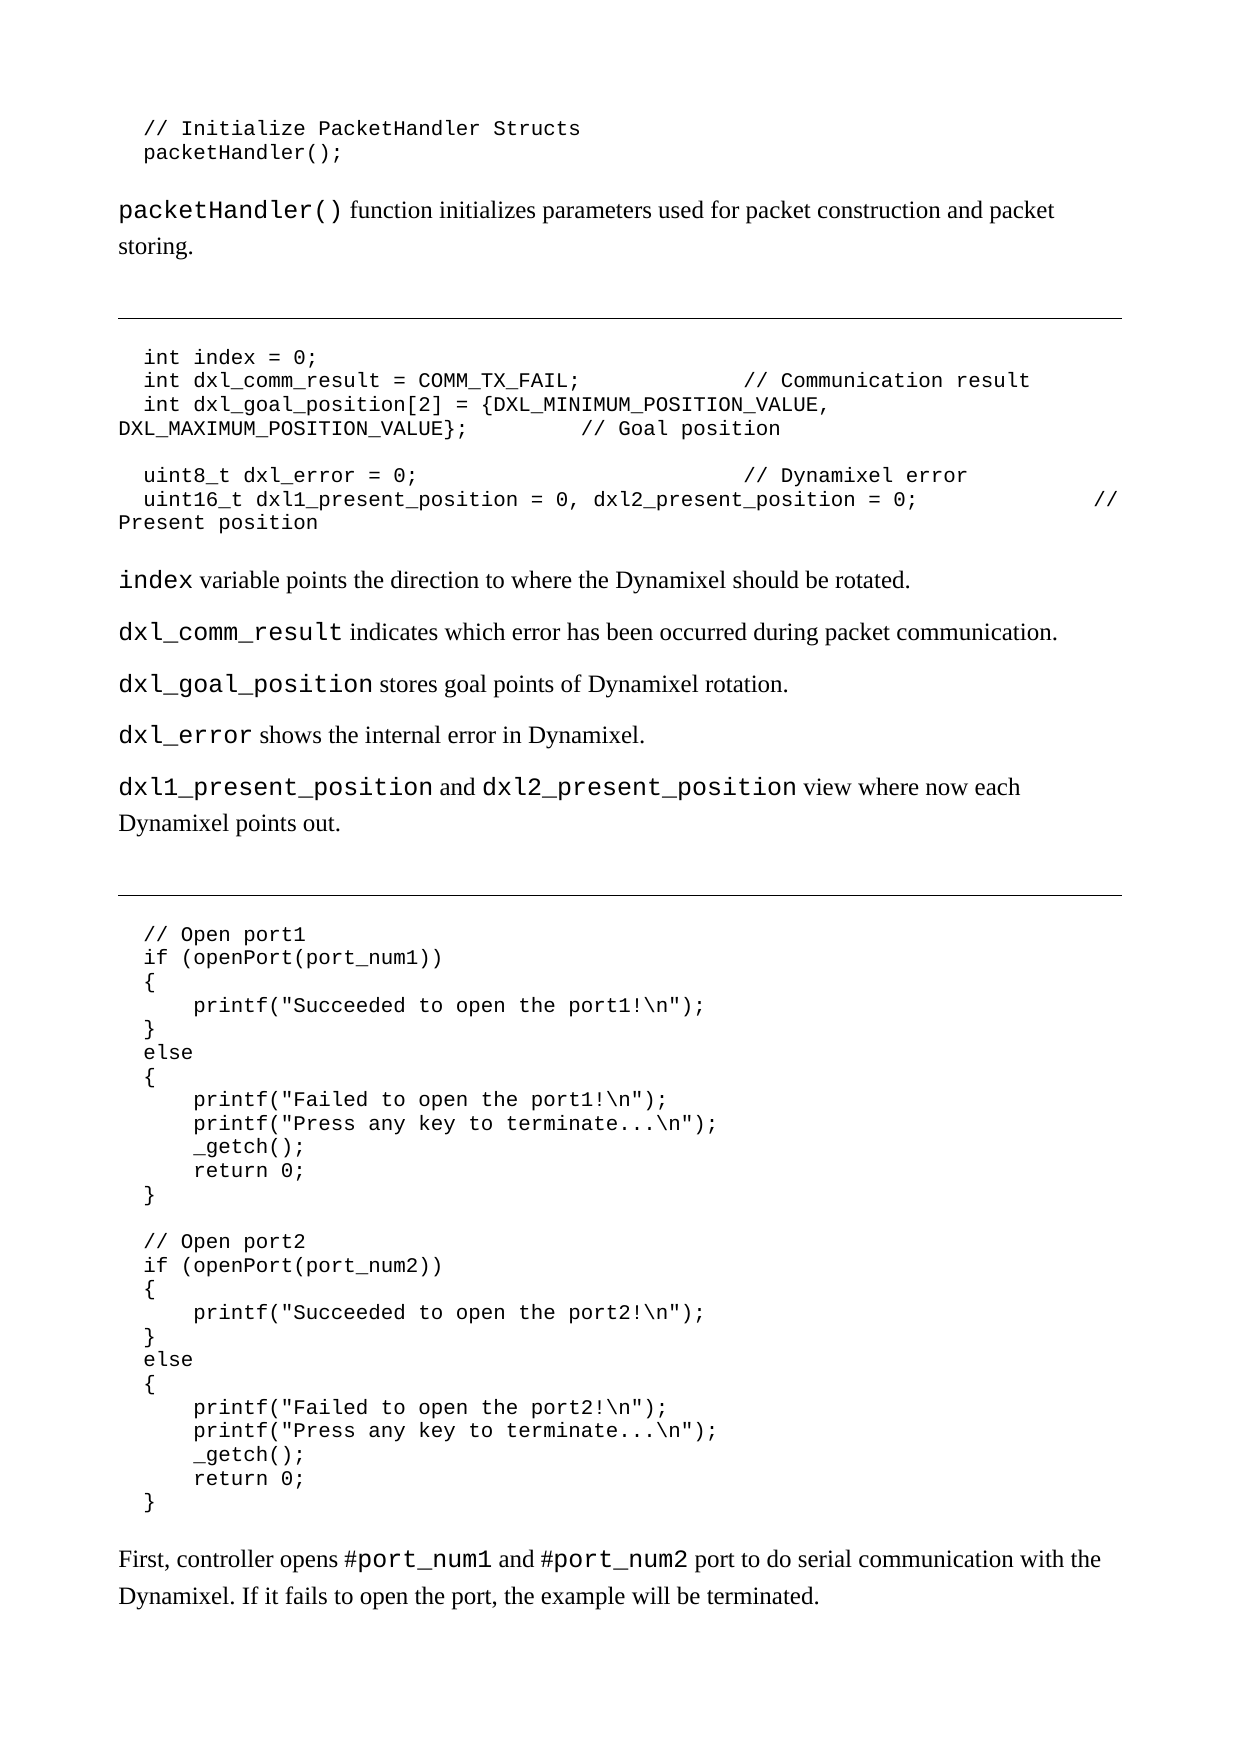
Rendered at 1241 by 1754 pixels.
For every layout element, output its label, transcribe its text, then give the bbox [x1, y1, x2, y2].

text if (openPort(port_num2)) [118, 1255, 1122, 1278]
text { [118, 971, 1122, 995]
text printf("Press any key to terminate...\n"); [118, 1420, 1122, 1444]
text else [118, 1042, 1122, 1066]
text return 0; [118, 1468, 1122, 1491]
text } [118, 1491, 1122, 1515]
text // Open port1 [118, 924, 1122, 947]
text uint8_t dxl_error = 0; // Dynamixel error [118, 465, 1122, 489]
text printf("Succeeded to open the port1!\n"); [118, 995, 1122, 1018]
text // Initialize PacketHandler Structs [118, 118, 1122, 142]
text uint16_t dxl1_present_position = 0, dxl2_present_position = 0; // Present position [118, 489, 1122, 536]
text } [118, 1018, 1122, 1042]
text } [118, 1326, 1122, 1349]
text return 0; [118, 1160, 1122, 1184]
text _getch(); [118, 1444, 1122, 1468]
text int dxl_comm_result = COMM_TX_FAIL; // Communication result [118, 371, 1122, 394]
text packetHandler() function initializes parameters used for packet construction and packet storing. [118, 195, 1122, 260]
text packetHandler(); [118, 142, 1122, 165]
text // Open port2 [118, 1231, 1122, 1255]
text printf("Succeeded to open the port2!\n"); [118, 1302, 1122, 1326]
text printf("Press any key to terminate...\n"); [118, 1113, 1122, 1137]
text { [118, 1373, 1122, 1397]
text First, controller opens #port_num1 and #port_num2 port to do serial communication with the Dynamixel. If it fails to open the port, the example will be terminated. [118, 1544, 1122, 1610]
text dxl1_present_position and dxl2_present_position view where now each Dynamixel points out. [118, 772, 1122, 837]
text { [118, 1278, 1122, 1302]
text { [118, 1066, 1122, 1089]
text else [118, 1349, 1122, 1373]
text int index = 0; [118, 347, 1122, 371]
text if (openPort(port_num1)) [118, 947, 1122, 971]
text dxl_error shows the internal error in Dynamixel. [118, 720, 1122, 751]
text index variable points the direction to where the Dynamixel should be rotated. [118, 566, 1122, 596]
text } [118, 1184, 1122, 1207]
text printf("Failed to open the port1!\n"); [118, 1089, 1122, 1113]
text _getch(); [118, 1137, 1122, 1160]
text printf("Failed to open the port2!\n"); [118, 1397, 1122, 1420]
text dxl_goal_position stores goal points of Dynamixel rotation. [118, 669, 1122, 699]
text int dxl_goal_position[2] = {DXL_MINIMUM_POSITION_VALUE, DXL_MAXIMUM_POSITION_VALUE}; // Goal position [118, 394, 1122, 441]
text dxl_comm_result indicates which error has been occurred during packet communication. [118, 617, 1122, 648]
